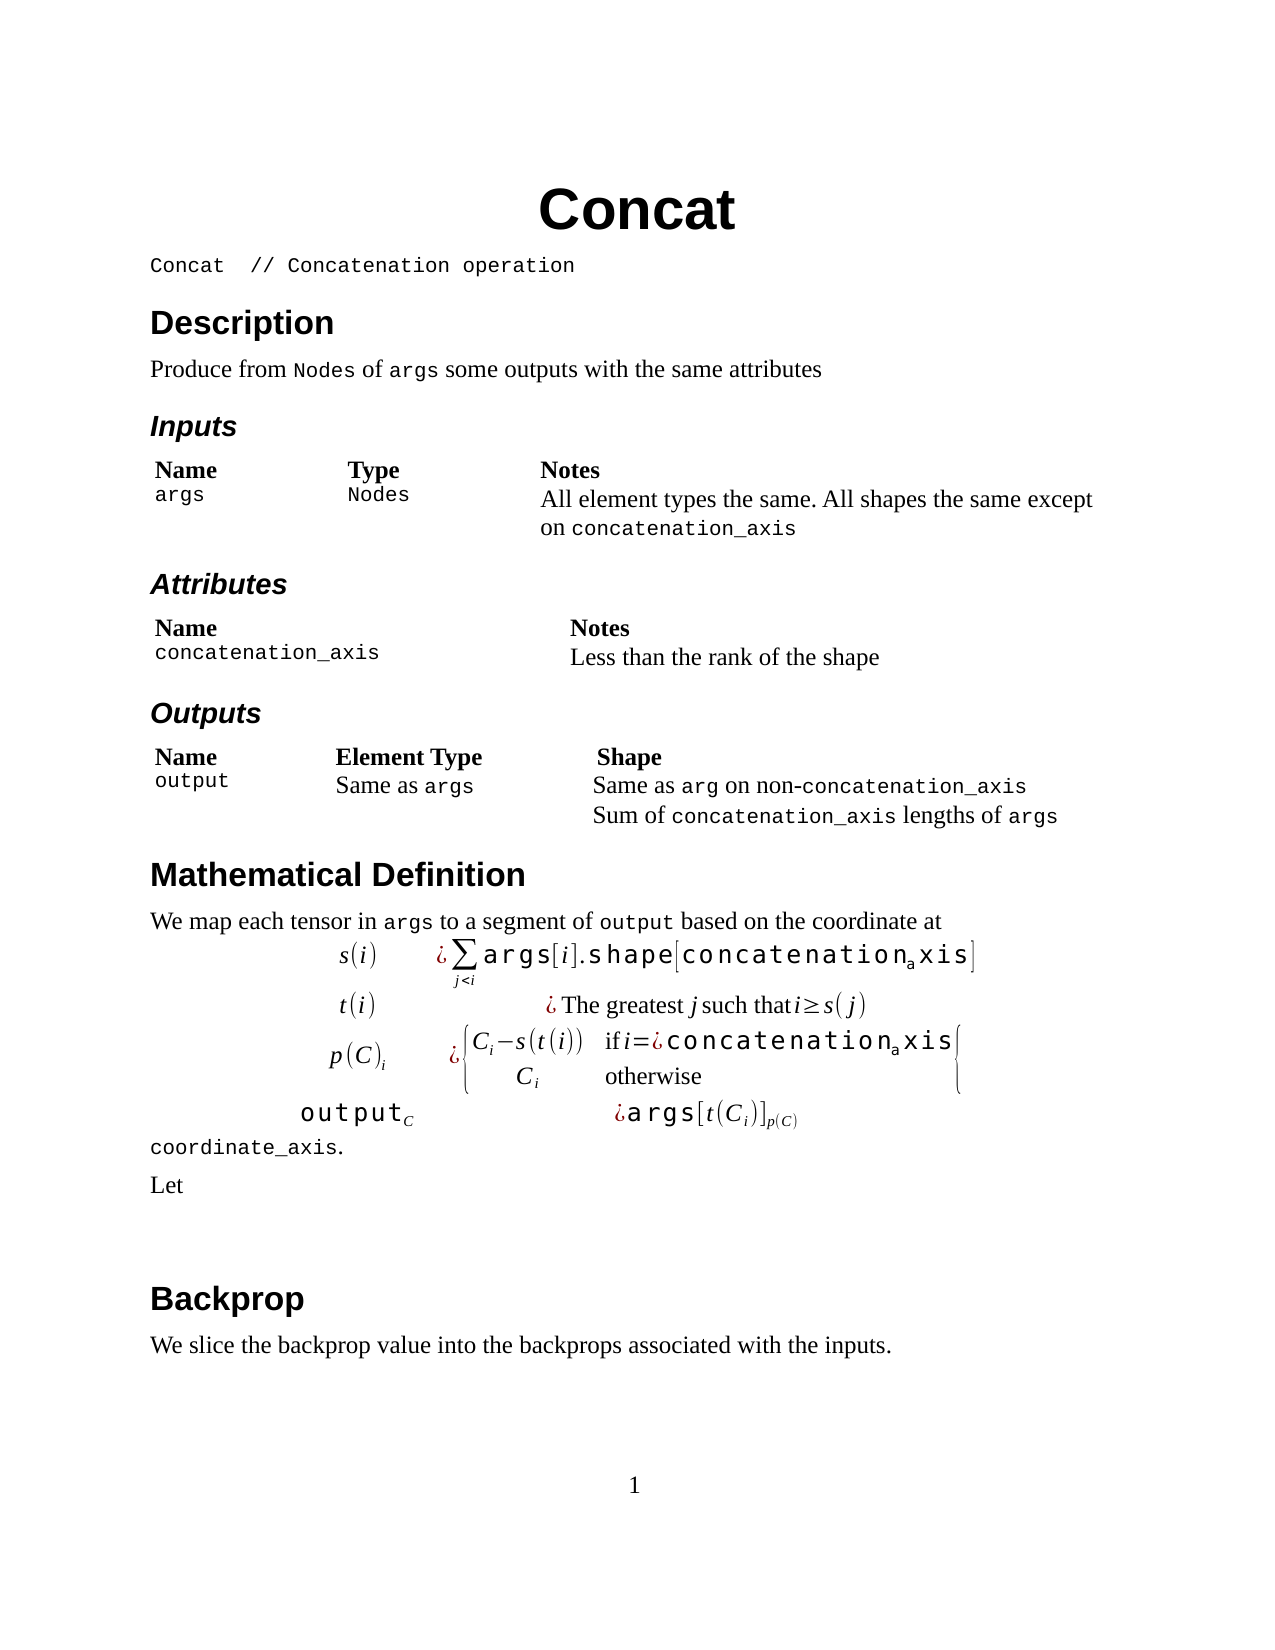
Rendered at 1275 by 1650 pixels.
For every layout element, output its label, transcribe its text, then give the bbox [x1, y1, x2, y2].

text We map each tensor in args to a segment of output based on the coordinate at coordinate_axis. [150, 906, 1125, 1161]
table_cell Same as arg on non-concatenation_axis Sum of concatenation_axis lengths of args [592, 770, 1125, 829]
table_cell concatenation_axis [150, 642, 566, 671]
title Concat [150, 175, 1125, 242]
subtitle Backprop [150, 1279, 1125, 1318]
table_cell output [150, 770, 331, 829]
table_cell Less than the rank of the shape [566, 642, 1125, 671]
table_cell Nodes [343, 484, 536, 542]
table_cell args [150, 484, 343, 542]
table_header Shape [592, 742, 1125, 770]
text We slice the backprop value into the backprops associated with the inputs. [150, 1330, 1125, 1359]
subtitle Attributes [150, 567, 1125, 601]
subtitle Description [150, 303, 1125, 342]
text Let [150, 1170, 1125, 1198]
table_header Type [343, 455, 536, 484]
table_header Name [150, 613, 566, 642]
table_header Name [150, 455, 343, 484]
table_header Notes [536, 455, 1125, 484]
table_cell Same as args [331, 770, 592, 829]
subtitle Outputs [150, 696, 1125, 729]
table_cell All element types the same. All shapes the same except on concatenation_axis [536, 484, 1125, 542]
table_header Name [150, 742, 331, 770]
text Produce from Nodes of args some outputs with the same attributes [150, 354, 1125, 384]
table_header Notes [566, 613, 1125, 642]
subtitle Mathematical Definition [150, 854, 1125, 893]
subtitle Inputs [150, 409, 1125, 442]
text Concat // Concatenation operation [150, 254, 1125, 278]
table_header Element Type [331, 742, 592, 770]
